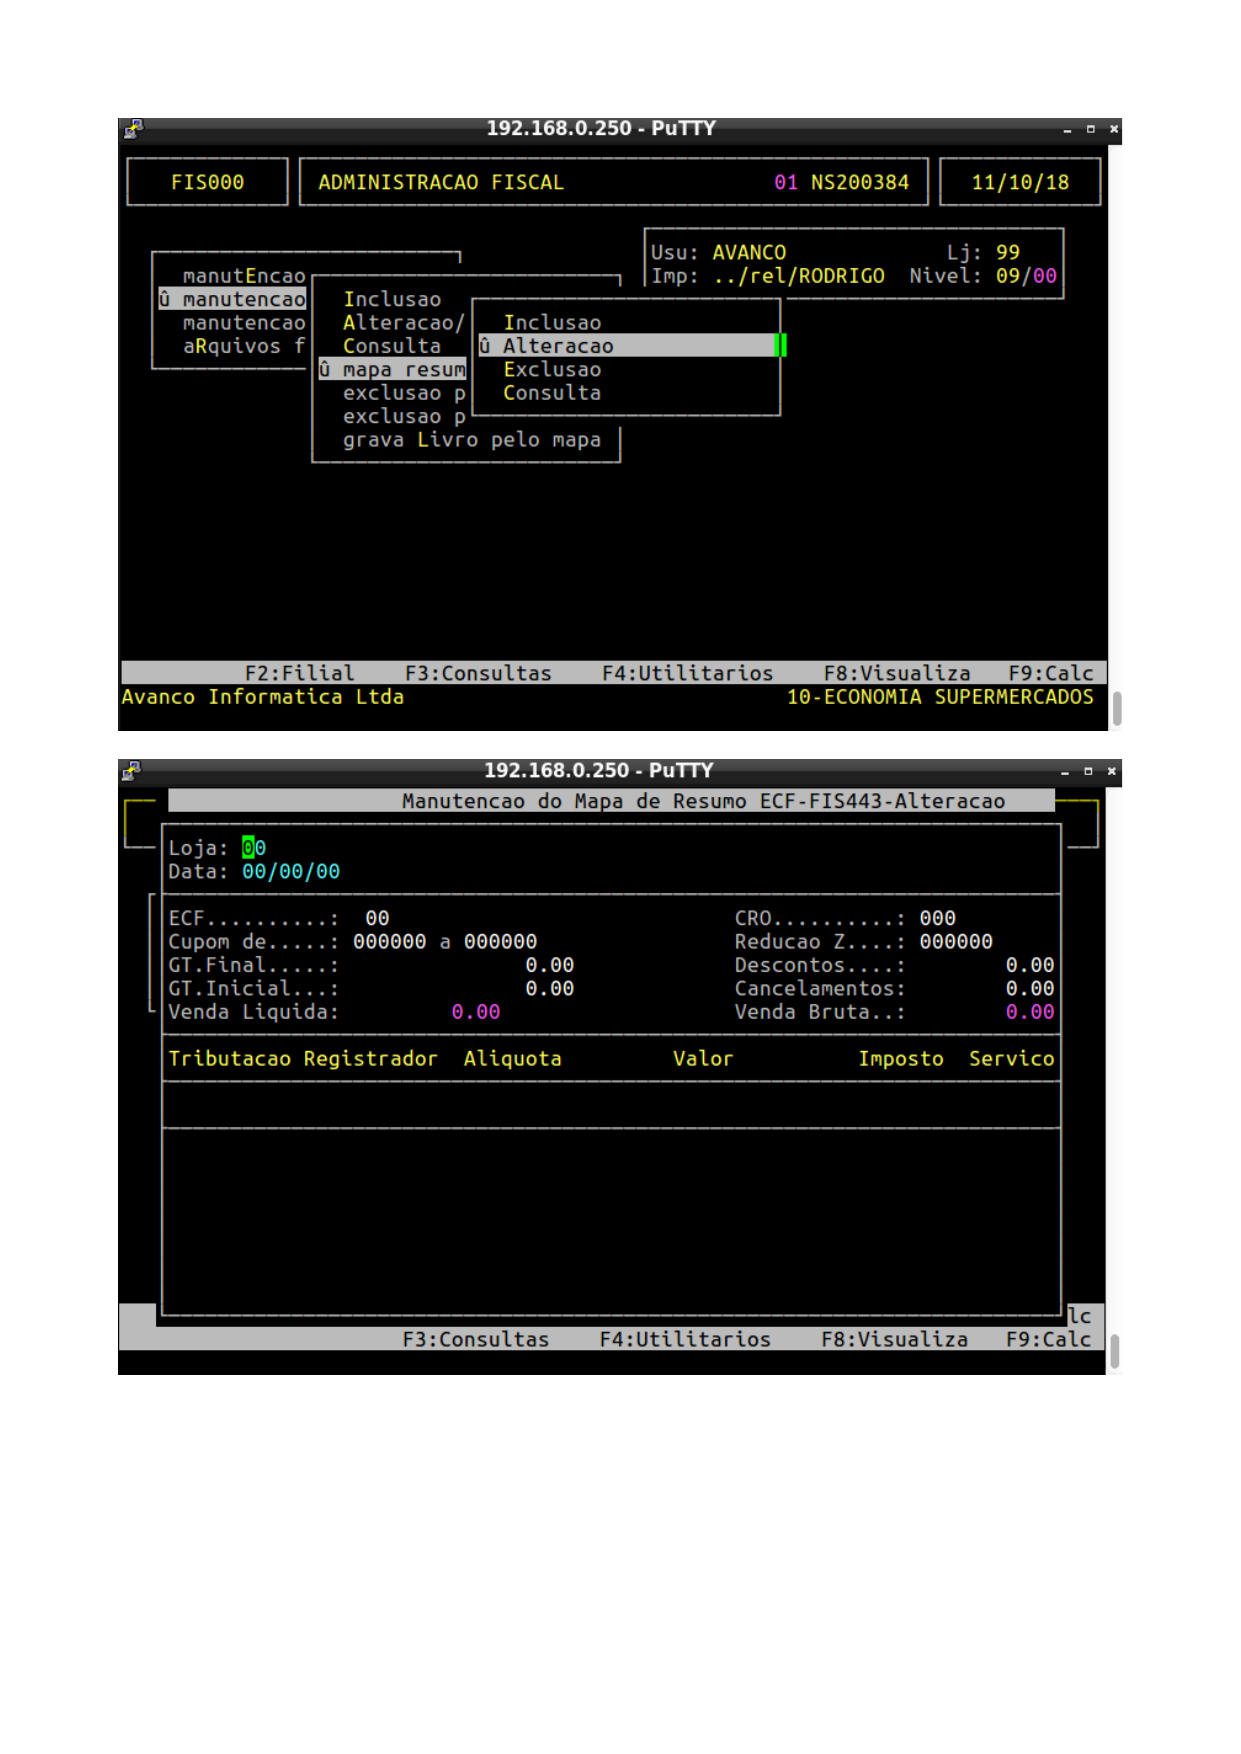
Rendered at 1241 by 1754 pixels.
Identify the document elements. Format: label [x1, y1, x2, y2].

picture [118, 759, 1123, 1375]
picture [118, 118, 1123, 731]
